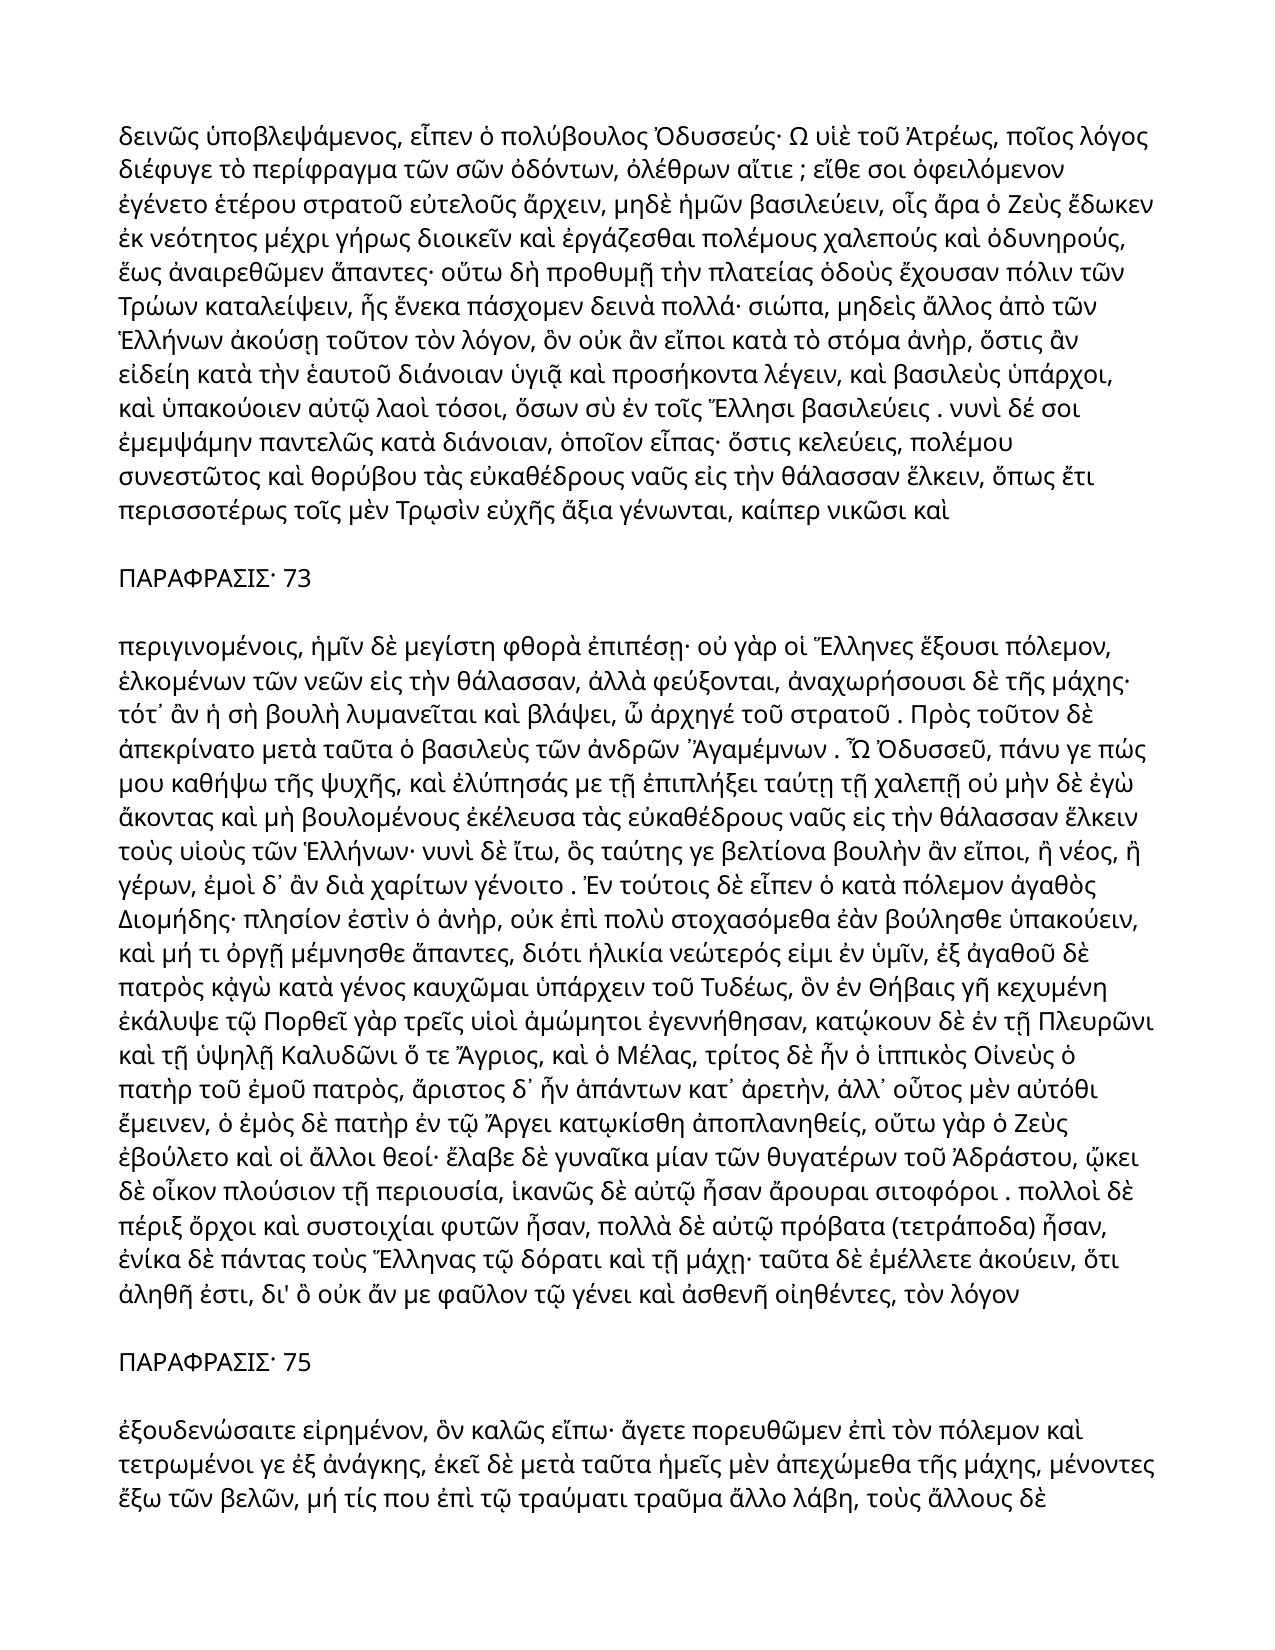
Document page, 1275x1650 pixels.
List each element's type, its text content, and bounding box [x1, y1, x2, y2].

text δεινῶς ὑποβλεψάμενος, εἶπεν ὁ πολύβουλος Ὀδυσσεύς· Ω υἱὲ τοῦ Ἀτρέως, ποῖος λόγος διέφυγε τὸ περίφραγμα τῶν σῶν ὀδόντων, ὀλέθρων αἴτιε ; εἴθε σοι ὀφειλόμενον ἐγένετο ἑτέρου στρατοῦ εὐτελοῦς ἄρχειν, μηδὲ ἡμῶν βασιλεύειν, οἷς ἄρα ὁ Ζεὺς ἔδωκεν ἐκ νεότητος μέχρι γήρως διοικεῖν καὶ ἐργάζεσθαι πολέμους χαλεπούς καὶ ὀδυνηρούς, ἕως ἀναιρεθῶμεν ἅπαντες· οὕτω δὴ προθυμῇ τὴν πλατείας ὁδοὺς ἔχουσαν πόλιν τῶν Τρώων καταλείψειν, ἧς ἕνεκα πάσχομεν δεινὰ πολλά· σιώπα, μηδεὶς ἄλλος ἀπὸ τῶν Ἑλλήνων ἀκούσῃ τοῦτον τὸν λόγον, ὃν οὐκ ἂν εἴποι κατὰ τὸ στόμα ἀνὴρ, ὅστις ἂν εἰδείη κατὰ τὴν ἑαυτοῦ διάνοιαν ὑγιᾷ καὶ προσήκοντα λέγειν, καὶ βασιλεὺς ὑπάρχοι, καὶ ὑπακούοιεν αὐτῷ λαοὶ τόσοι, ὅσων σὺ ἐν τοῖς Ἕλλησι βασιλεύεις . νυνὶ δέ σοι ἐμεμψάμην παντελῶς κατὰ διάνοιαν, ὁποῖον εἶπας· ὅστις κελεύεις, πολέμου συνεστῶτος καὶ θορύβου τὰς εὐκαθέδρους ναῦς εἰς τὴν θάλασσαν ἕλκειν, ὅπως ἔτι περισσοτέρως τοῖς μὲν Τρῳσὶν εὐχῆς ἄξια γένωνται, καίπερ νικῶσι καὶ [118, 118, 1157, 527]
text ΠAPΑΦΡΑΣΙΣ· 73 [118, 561, 1157, 595]
text ἐξουδενώσαιτε εἰρημένον, ὃν καλῶς εἴπω· ἄγετε πορευθῶμεν ἐπὶ τὸν πόλεμον καὶ τετρωμένοι γε ἐξ ἀνάγκης, ἐκεῖ δὲ μετὰ ταῦτα ἡμεῖς μὲν ἀπεχώμεθα τῆς μάχης, μένοντες ἔξω τῶν βελῶν, μή τίς που ἐπὶ τῷ τραύματι τραῦμα ἄλλο λάβη, τοὺς ἄλλους δὲ [118, 1412, 1157, 1515]
text περιγινομένοις, ἡμῖν δὲ μεγίστη φθορὰ ἐπιπέσῃ· οὐ γὰρ οἱ Ἕλληνες ἕξουσι πόλεμον, ἑλκομένων τῶν νεῶν εἰς τὴν θάλασσαν, ἀλλὰ φεύξονται, ἀναχωρήσουσι δὲ τῆς μάχης· τότ᾽ ἂν ἡ σὴ βουλὴ λυμανεῖται καὶ βλάψει, ὦ ἀρχηγέ τοῦ στρατοῦ . Πρὸς τοῦτον δὲ ἀπεκρίνατο μετὰ ταῦτα ὁ βασιλεὺς τῶν ἀνδρῶν ᾿Ἀγαμέμνων . Ὦ Ὀδυσσεῦ, πάνυ γε πώς μου καθήψω τῆς ψυχῆς, καὶ ἐλύπησάς με τῇ ἐπιπλήξει ταύτῃ τῇ χαλεπῇ οὐ μὴν δὲ ἐγὼ ἄκοντας καὶ μὴ βουλομένους ἐκέλευσα τὰς εὐκαθέδρους ναῦς εἰς τὴν θάλασσαν ἕλκειν τοὺς υἱοὺς τῶν Ἑλλήνων· νυνὶ δὲ ἴτω, ὃς ταύτης γε βελτίονα βουλὴν ἂν εἴποι, ἢ νέος, ἢ γέρων, ἐμοὶ δ᾽ ἂν διὰ χαρίτων γένοιτο . Ἐν τούτοις δὲ εἶπεν ὁ κατὰ πόλεμον ἀγαθὸς Διομήδης· πλησίον ἐστὶν ὁ ἀνὴρ, οὐκ ἐπὶ πολὺ στοχασόμεθα ἐὰν βούλησθε ὑπακούειν, καὶ μή τι ὀργῇ μέμνησθε ἅπαντες, διότι ἡλικία νεώτερός εἰμι ἐν ὑμῖν, ἐξ ἀγαθοῦ δὲ πατρὸς κᾀγὼ κατὰ γένος καυχῶμαι ὑπάρχειν τοῦ Τυδέως, ὃν ἐν Θήβαις γῆ κεχυμένη ἐκάλυψε τῷ Πορθεῖ γὰρ τρεῖς υἱοὶ ἀμώμητοι ἐγεννήθησαν, κατῴκουν δὲ ἐν τῇ Πλευρῶνι καὶ τῇ ὑψηλῇ Καλυδῶνι ὅ τε Ἄγριος, καὶ ὁ Μέλας, τρίτος δὲ ἦν ὁ ἱππικὸς Οἰνεὺς ὁ πατὴρ τοῦ ἐμοῦ πατρὸς, ἄριστος δ᾽ ἦν ἁπάντων κατ᾿ ἀρετὴν, ἀλλ᾿ οὗτος μὲν αὐτόθι ἔμεινεν, ὁ ἐμὸς δὲ πατὴρ ἐν τῷ Ἄργει κατῳκίσθη ἀποπλανηθείς, οὕτω γὰρ ὁ Ζεὺς ἐβούλετο καὶ οἱ ἄλλοι θεοί· ἔλαβε δὲ γυναῖκα μίαν τῶν θυγατέρων τοῦ Ἀδράστου, ᾤκει δὲ οἶκον πλούσιον τῇ περιουσία, ἱκανῶς δὲ αὐτῷ ἦσαν ἄρουραι σιτοφόροι . πολλοὶ δὲ πέριξ ὄρχοι καὶ συστοιχίαι φυτῶν ἦσαν, πολλὰ δὲ αὐτῷ πρόβατα (τετράποδα) ἦσαν, ἐνίκα δὲ πάντας τοὺς Ἕλληνας τῷ δόρατι καὶ τῇ μάχῃ· ταῦτα δὲ ἐμέλλετε ἀκούειν, ὅτι ἀληθῆ ἐστι, δι' ὃ οὐκ ἄν με φαῦλον τῷ γένει καὶ ἀσθενῆ οἰηθέντες, τὸν λόγον [118, 629, 1157, 1310]
text ΠAPΑΦΡΑΣΙΣ· 75 [118, 1344, 1157, 1378]
